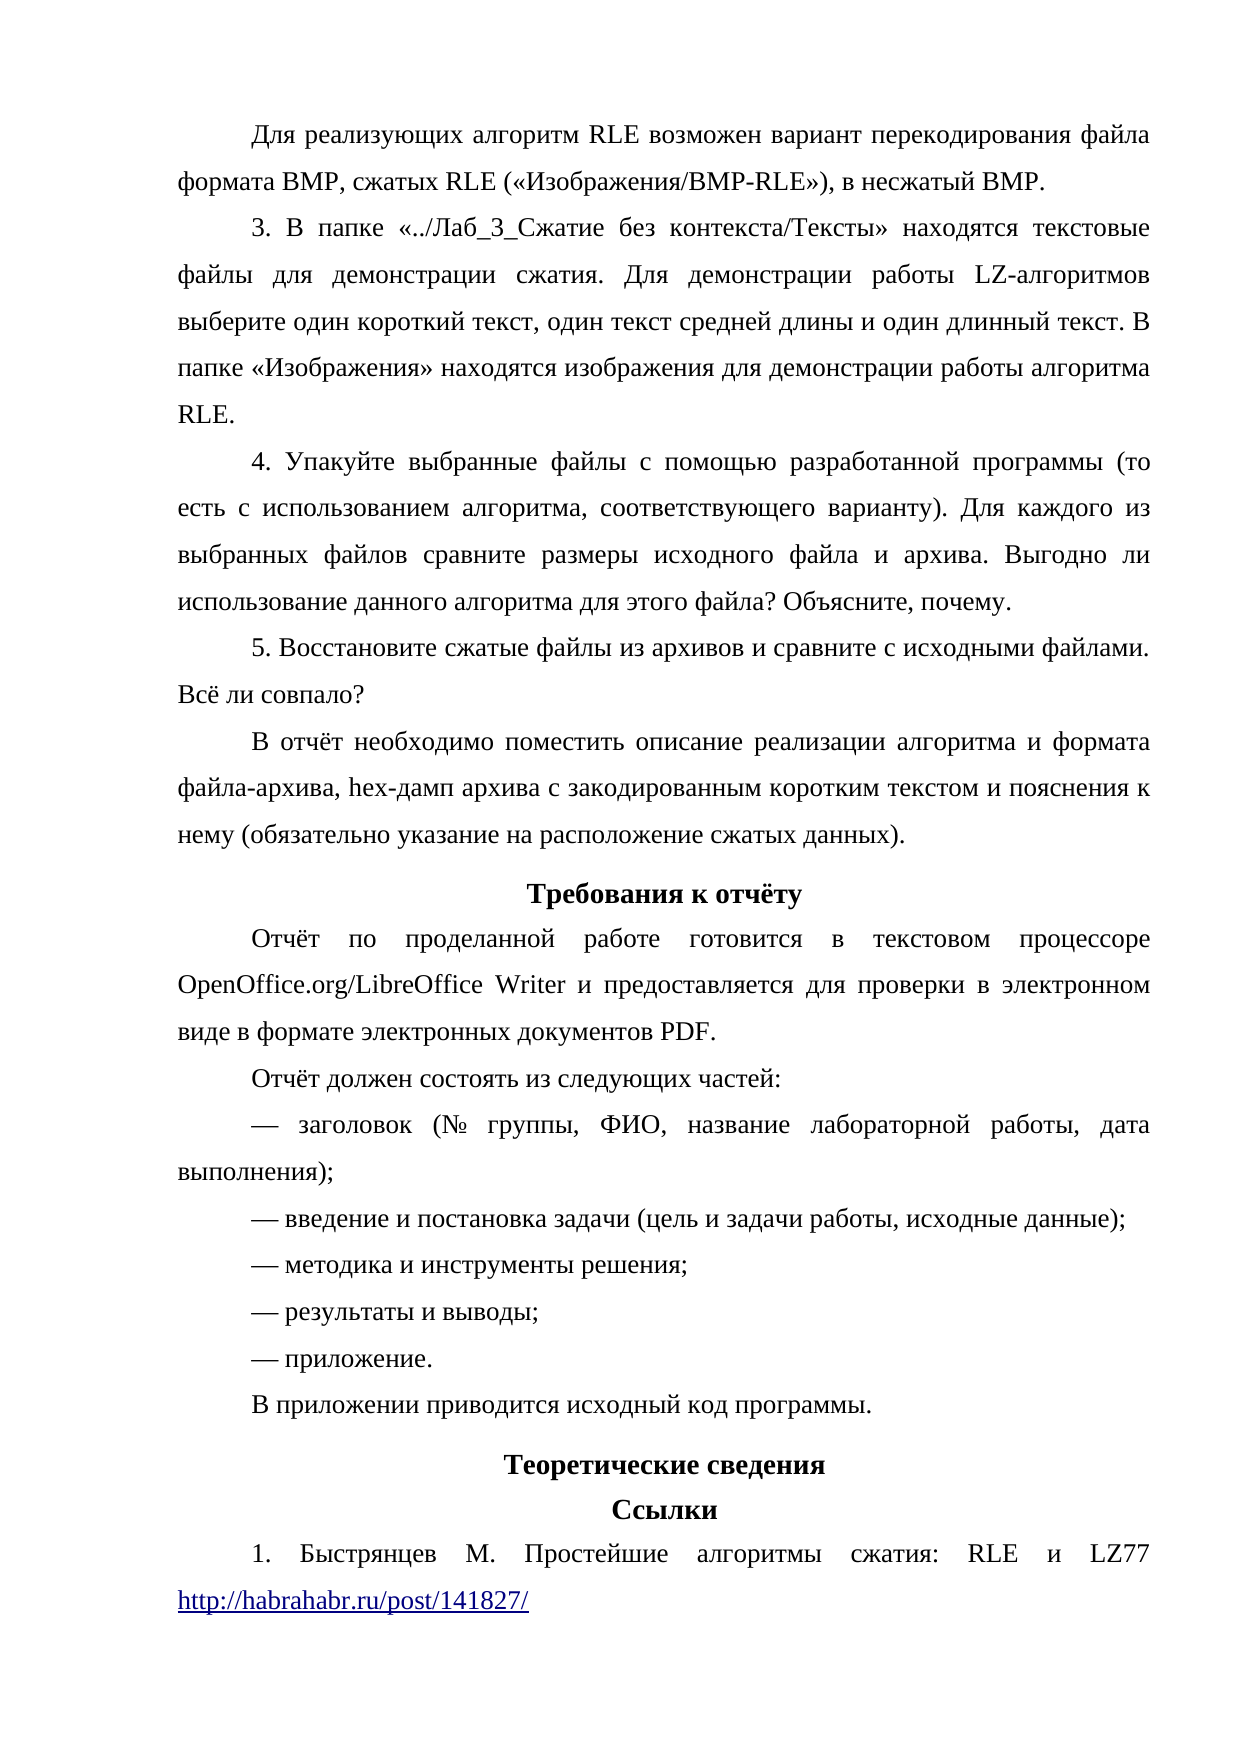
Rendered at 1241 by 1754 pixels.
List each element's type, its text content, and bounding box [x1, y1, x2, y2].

text — методика и инструменты решения; [177, 1248, 1152, 1280]
text 4. Упакуйте выбранные файлы с помощью разработанной программы (то есть с использованием алгоритма, соответствующего варианту). Для каждого из выбранных файлов сравните размеры исходного файла и архива. Выгодно ли использование данного алгоритма для этого файла? Объясните, почему. [177, 445, 1152, 616]
text В отчёт необходимо поместить описание реализации алгоритма и формата файла-архива, hex-дамп архива с закодированным коротким текстом и пояснения к нему (обязательно указание на расположение сжатых данных). [177, 725, 1152, 849]
text В приложении приводится исходный код программы. [177, 1388, 1152, 1420]
text 5. Восстановите сжатые файлы из архивов и сравните с исходными файлами. Всё ли совпало? [177, 631, 1152, 709]
text — заголовок (№ группы, ФИО, название лабораторной работы, дата выполнения); [177, 1108, 1152, 1186]
text 1. Быстрянцев М. Простейшие алгоритмы сжатия: RLE и LZ77 http://habrahabr.ru/post/141827/ [177, 1538, 1152, 1615]
subtitle Требования к отчёту [177, 877, 1152, 910]
subtitle Теоретические сведения [177, 1447, 1152, 1481]
text 3. В папке «../Лаб_3_Сжатие без контекста/Тексты» находятся текстовые файлы для демонстрации сжатия. Для демонстрации работы LZ-алгоритмов выберите один короткий текст, один текст средней длины и один длинный текст. В папке «Изображения» находятся изображения для демонстрации работы алгоритма RLE. [177, 211, 1152, 429]
text — введение и постановка задачи (цель и задачи работы, исходные данные); [177, 1202, 1152, 1233]
text — результаты и выводы; [177, 1295, 1152, 1326]
text Отчёт по проделанной работе готовится в текстовом процессоре OpenOffice.org/LibreOffice Writer и предоставляется для проверки в электронном виде в формате электронных документов PDF. [177, 922, 1152, 1046]
subtitle Ссылки [177, 1492, 1152, 1526]
text — приложение. [177, 1342, 1152, 1373]
text Для реализующих алгоритм RLE возможен вариант перекодирования файла формата BMP, сжатых RLE («Изображения/BMP-RLE»), в несжатый BMP. [177, 118, 1152, 196]
text Отчёт должен состоять из следующих частей: [177, 1062, 1152, 1093]
